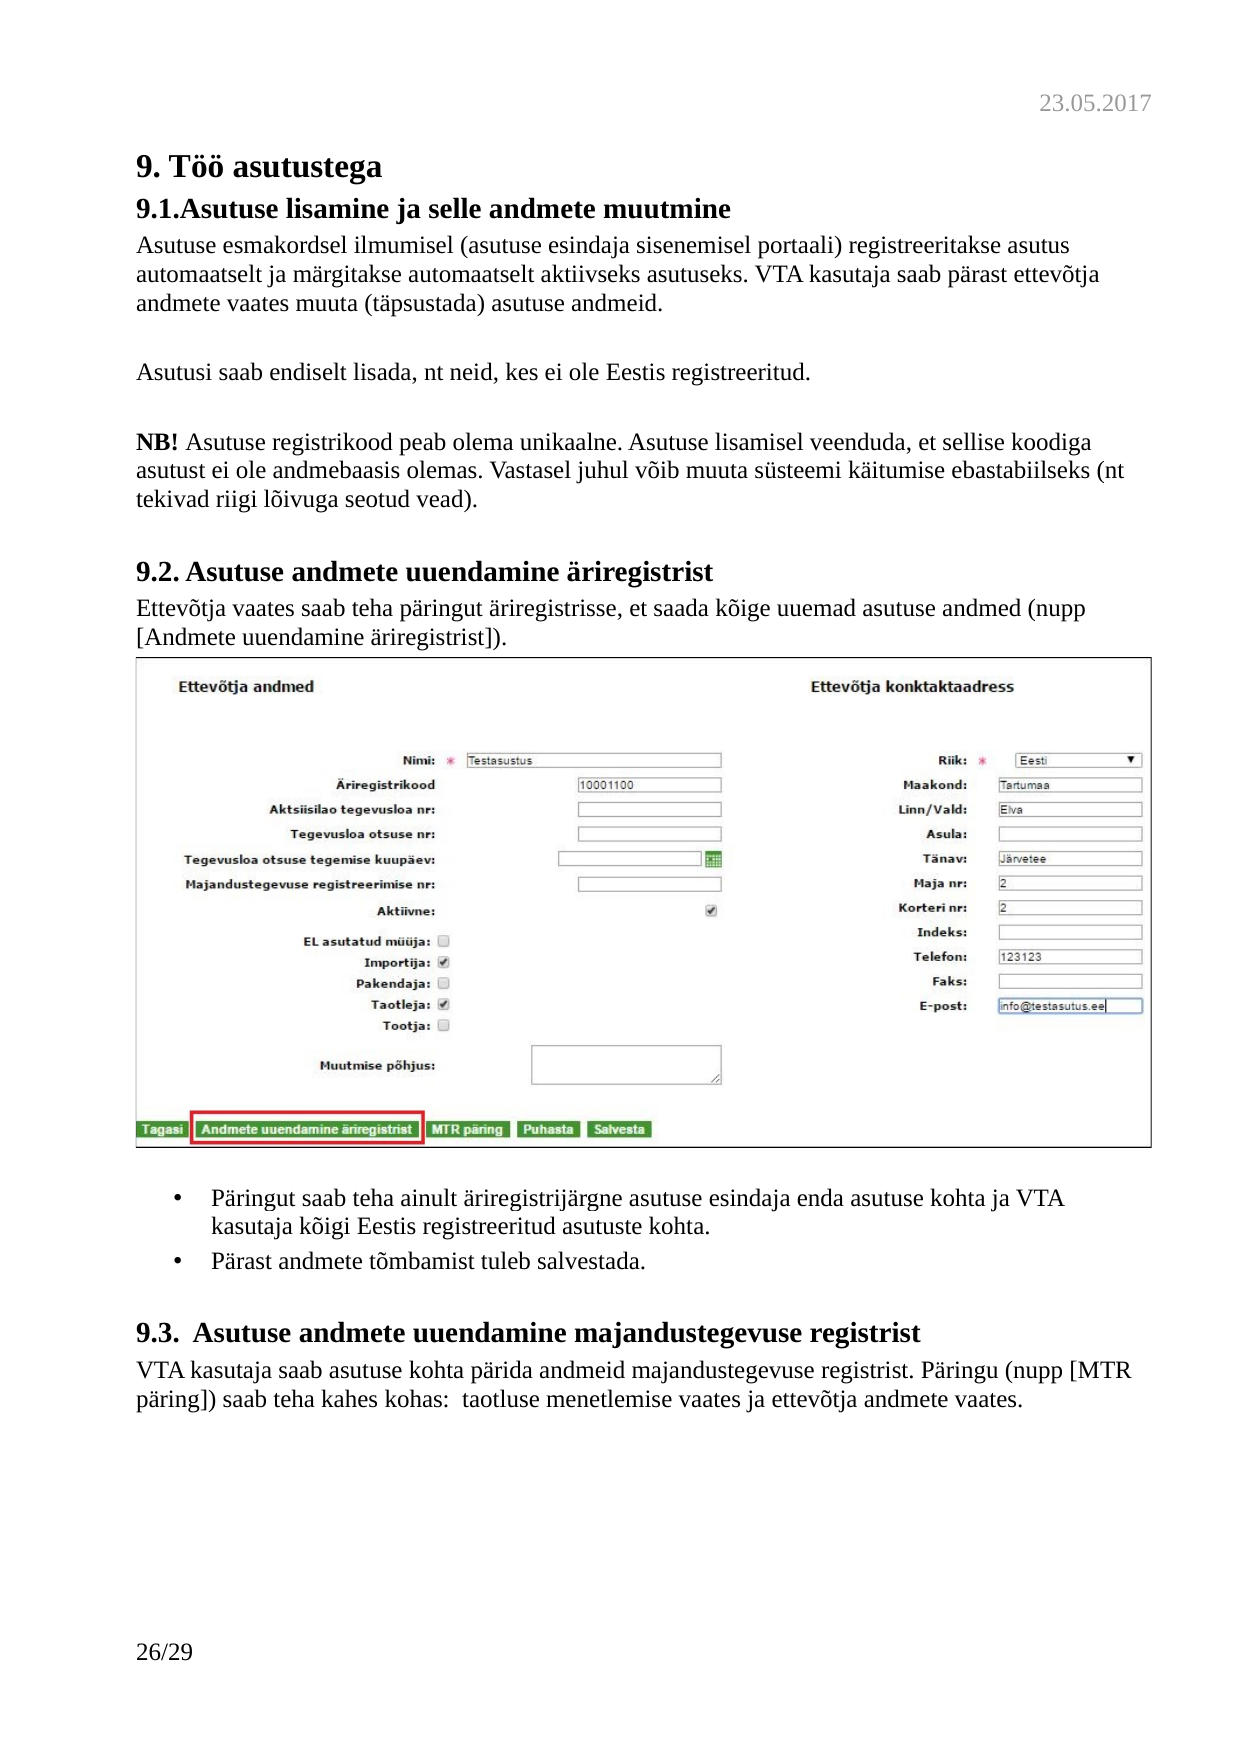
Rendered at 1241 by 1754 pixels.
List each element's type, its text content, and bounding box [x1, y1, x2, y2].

list Pärast andmete tõmbamist tuleb salvestada. [173, 1246, 1152, 1275]
subtitle 9.3. Asutuse andmete uuendamine majandustegevuse registrist [136, 1316, 1152, 1349]
text Asutusi saab endiselt lisada, nt neid, kes ei ole Eestis registreeritud. [136, 357, 1152, 386]
subtitle 9.2. Asutuse andmete uuendamine äriregistrist [136, 554, 1152, 587]
subtitle 9. Töö asutustega [136, 147, 1152, 185]
list Päringut saab teha ainult äriregistrijärgne asutuse esindaja enda asutuse kohta ja VTA kasutaja kõigi Eestis registreeritud asutuste kohta. [173, 1183, 1152, 1240]
text NB! Asutuse registrikood peab olema unikaalne. Asutuse lisamisel veenduda, et sellise koodiga asutust ei ole andmebaasis olemas. Vastasel juhul võib muuta süsteemi käitumise ebastabiilseks (nt tekivad riigi lõivuga seotud vead). [136, 427, 1152, 513]
text Asutuse esmakordsel ilmumisel (asutuse esindaja sisenemisel portaali) registreeritakse asutus automaatselt ja märgitakse automaatselt aktiivseks asutuseks. VTA kasutaja saab pärast ettevõtja andmete vaates muuta (täpsustada) asutuse andmeid. [136, 231, 1152, 317]
subtitle 9.1.Asutuse lisamine ja selle andmete muutmine [136, 191, 1152, 224]
text VTA kasutaja saab asutuse kohta pärida andmeid majandustegevuse registrist. Päringu (nupp [MTR päring]) saab teha kahes kohas: taotluse menetlemise vaates ja ettevõtja andmete vaates. [136, 1355, 1152, 1412]
text Ettevõtja vaates saab teha päringut äriregistrisse, et saada kõige uuemad asutuse andmed (nupp [Andmete uuendamine äriregistrist]). [136, 593, 1152, 651]
picture [135, 657, 1152, 1148]
